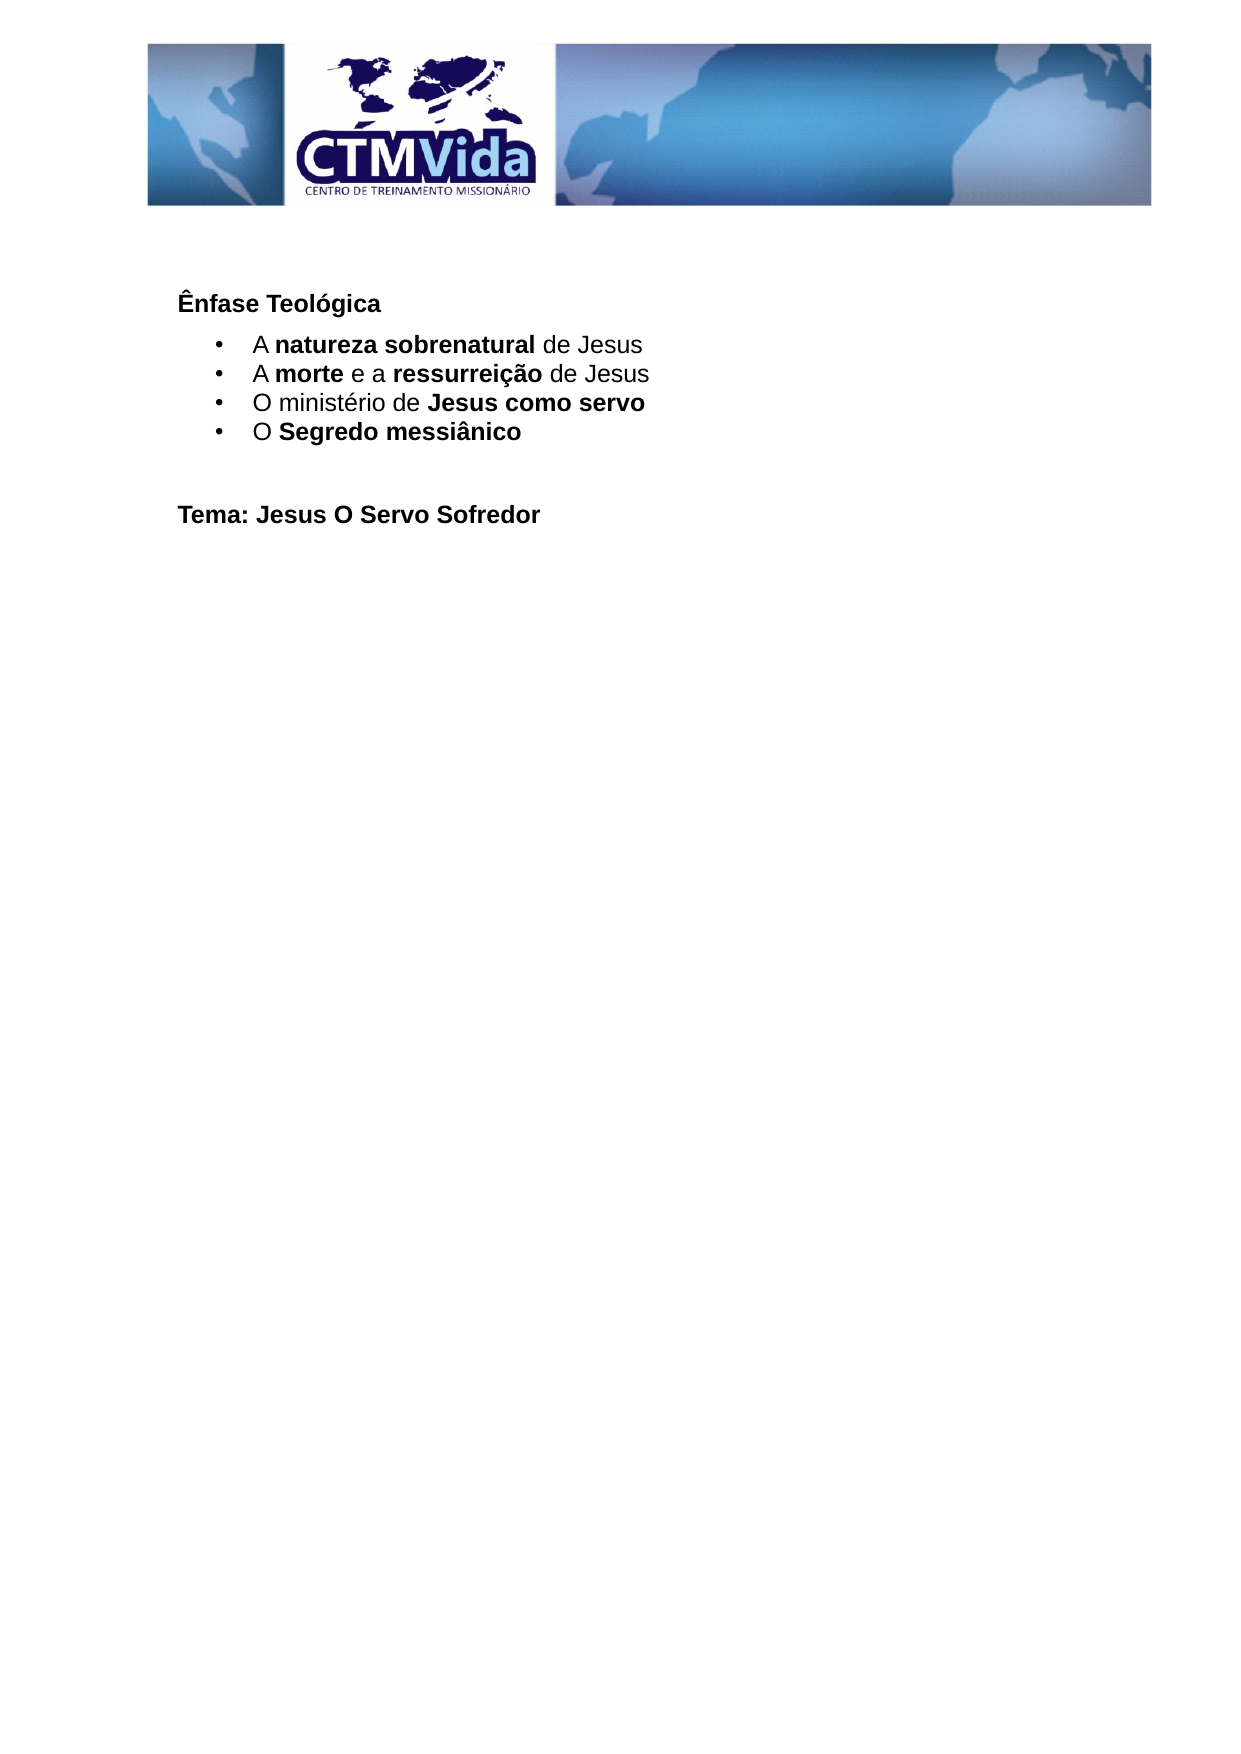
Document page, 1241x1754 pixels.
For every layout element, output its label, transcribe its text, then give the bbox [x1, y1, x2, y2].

list O ministério de Jesus como servo [215, 388, 1122, 417]
list O Segredo messiânico [215, 417, 1122, 446]
subtitle Tema: Jesus o Servo sofredor [177, 499, 1122, 528]
subtitle Ênfase teológica [177, 289, 1122, 318]
picture [147, 43, 1152, 206]
list A natureza sobrenatural de Jesus [215, 330, 1122, 359]
list A morte e a ressurreição de Jesus [215, 359, 1122, 388]
